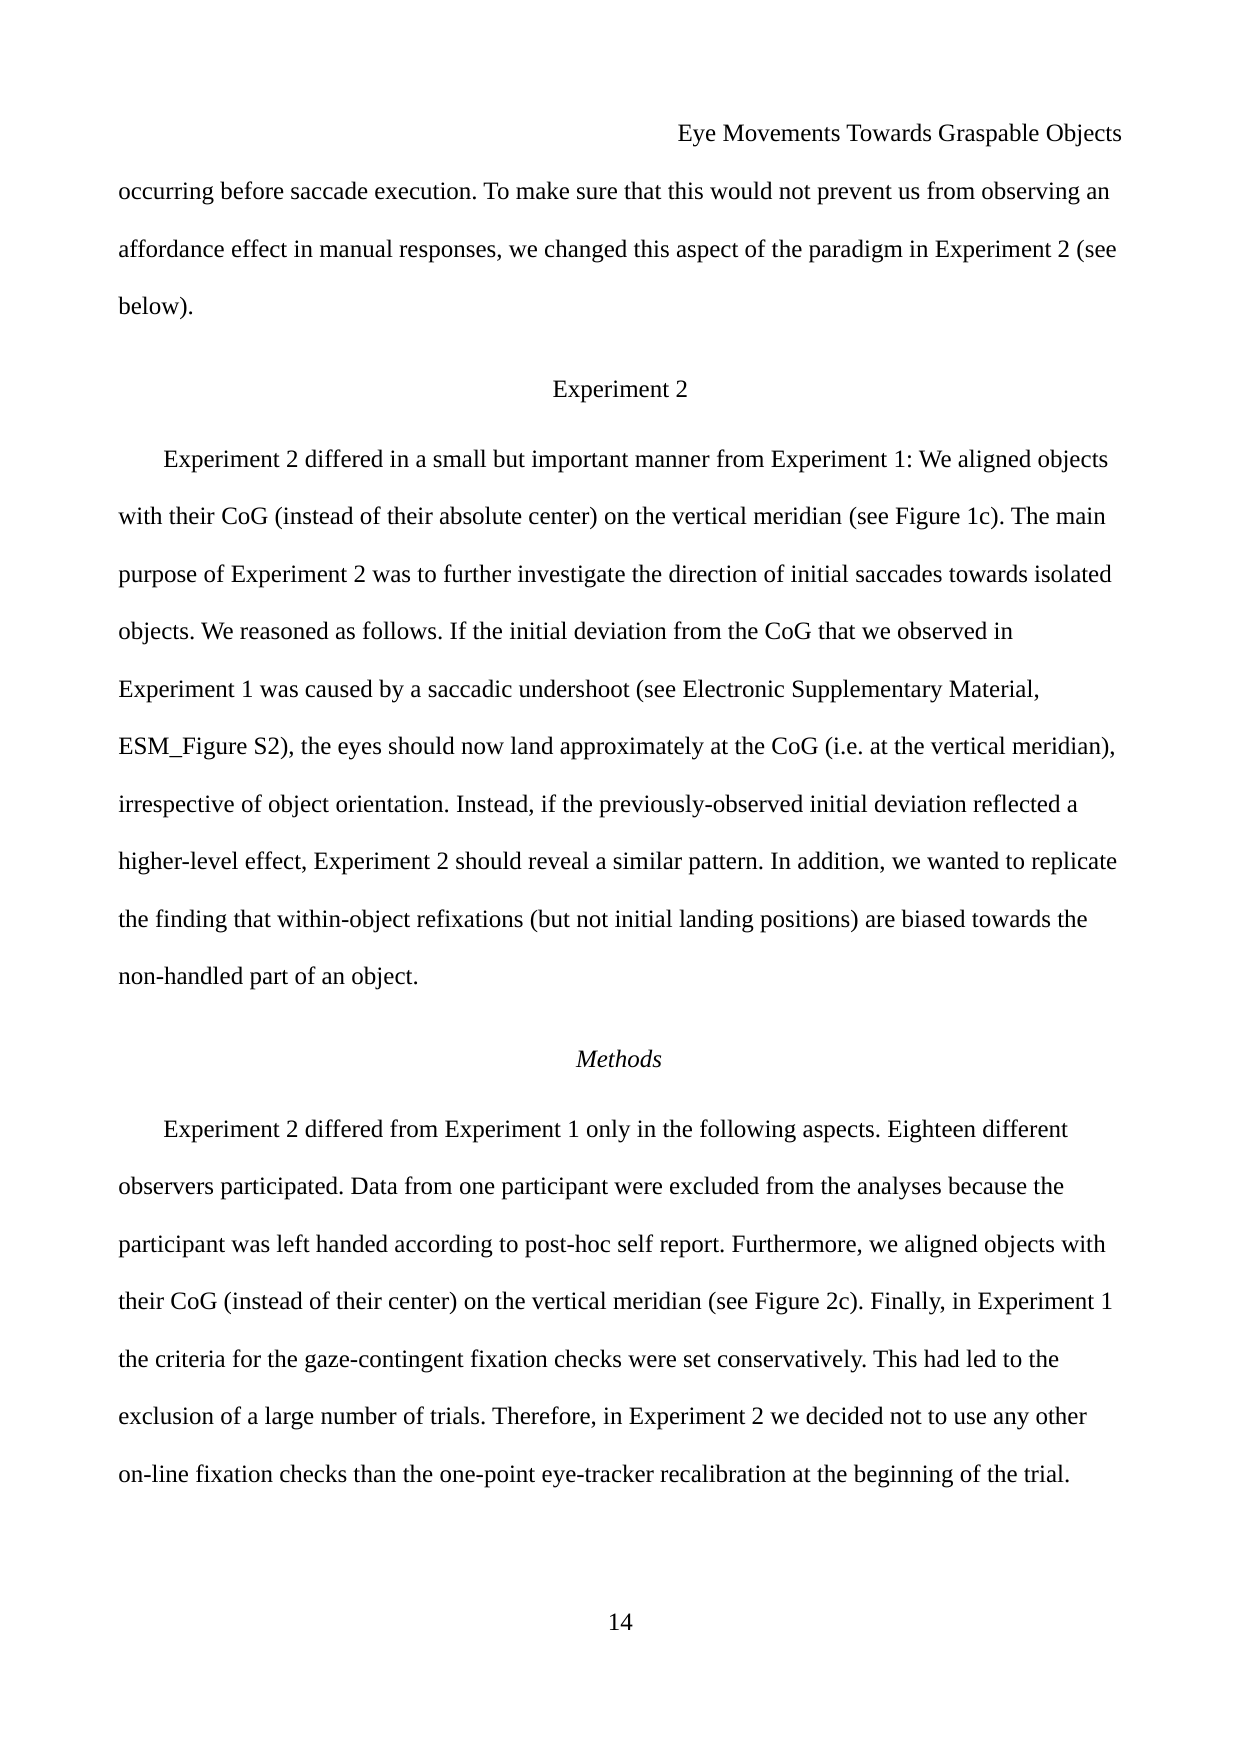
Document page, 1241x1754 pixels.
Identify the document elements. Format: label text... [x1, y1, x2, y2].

text Experiment 2 differed from Experiment 1 only in the following aspects. Eighteen different observers participated. Data from one participant were excluded from the analyses because the participant was left handed according to post-hoc self report. Furthermore, we aligned objects with their CoG (instead of their center) on the vertical meridian (see Figure 2c). Finally, in Experiment 1 the criteria for the gaze-contingent fixation checks were set conservatively. This had led to the exclusion of a large number of trials. Therefore, in Experiment 2 we decided not to use any other on-line fixation checks than the one-point eye-tracker recalibration at the beginning of the trial. [118, 1114, 1122, 1488]
subtitle Experiment 2 [118, 374, 1122, 403]
text occurring before saccade execution. To make sure that this would not prevent us from observing an affordance effect in manual responses, we changed this aspect of the paradigm in Experiment 2 (see below). [118, 176, 1122, 320]
text Experiment 2 differed in a small but important manner from Experiment 1: We aligned objects with their CoG (instead of their absolute center) on the vertical meridian (see Figure 1c). The main purpose of Experiment 2 was to further investigate the direction of initial saccades towards isolated objects. We reasoned as follows. If the initial deviation from the CoG that we observed in Experiment 1 was caused by a saccadic undershoot (see Electronic Supplementary Material, ESM_Figure S2), the eyes should now land approximately at the CoG (i.e. at the vertical meridian), irrespective of object orientation. Instead, if the previously-observed initial deviation reflected a higher-level effect, Experiment 2 should reveal a similar pattern. In addition, we wanted to replicate the finding that within-object refixations (but not initial landing positions) are biased towards the non-handled part of an object. [118, 444, 1122, 990]
subtitle Methods [118, 1044, 1122, 1073]
